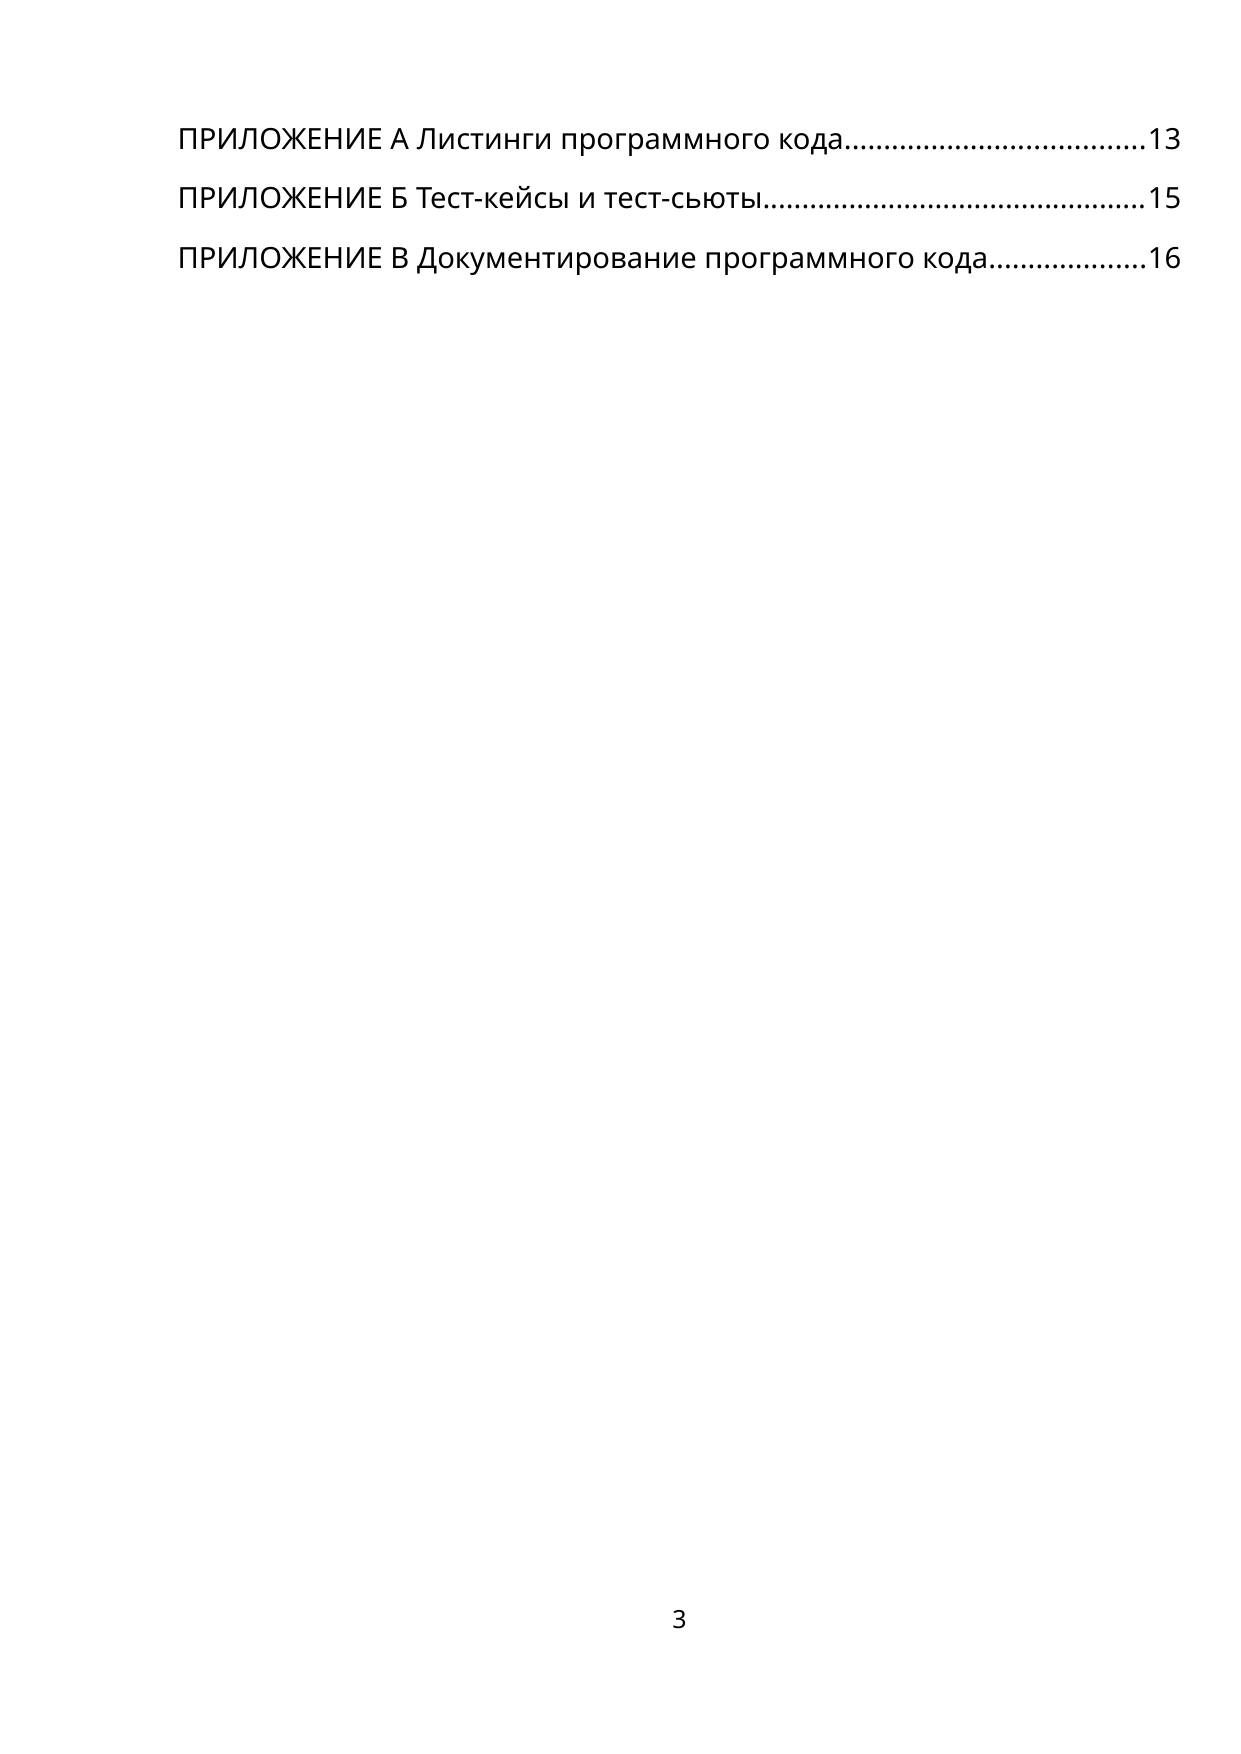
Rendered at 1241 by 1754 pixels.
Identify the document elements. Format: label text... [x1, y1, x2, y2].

text ПРИЛОЖЕНИЕ А Листинги программного кода 13 [177, 118, 1181, 158]
text ПРИЛОЖЕНИЕ Б Тест-кейсы и тест-сьюты 15 [177, 178, 1181, 217]
text ПРИЛОЖЕНИЕ В Документирование программного кода 16 [177, 237, 1181, 277]
